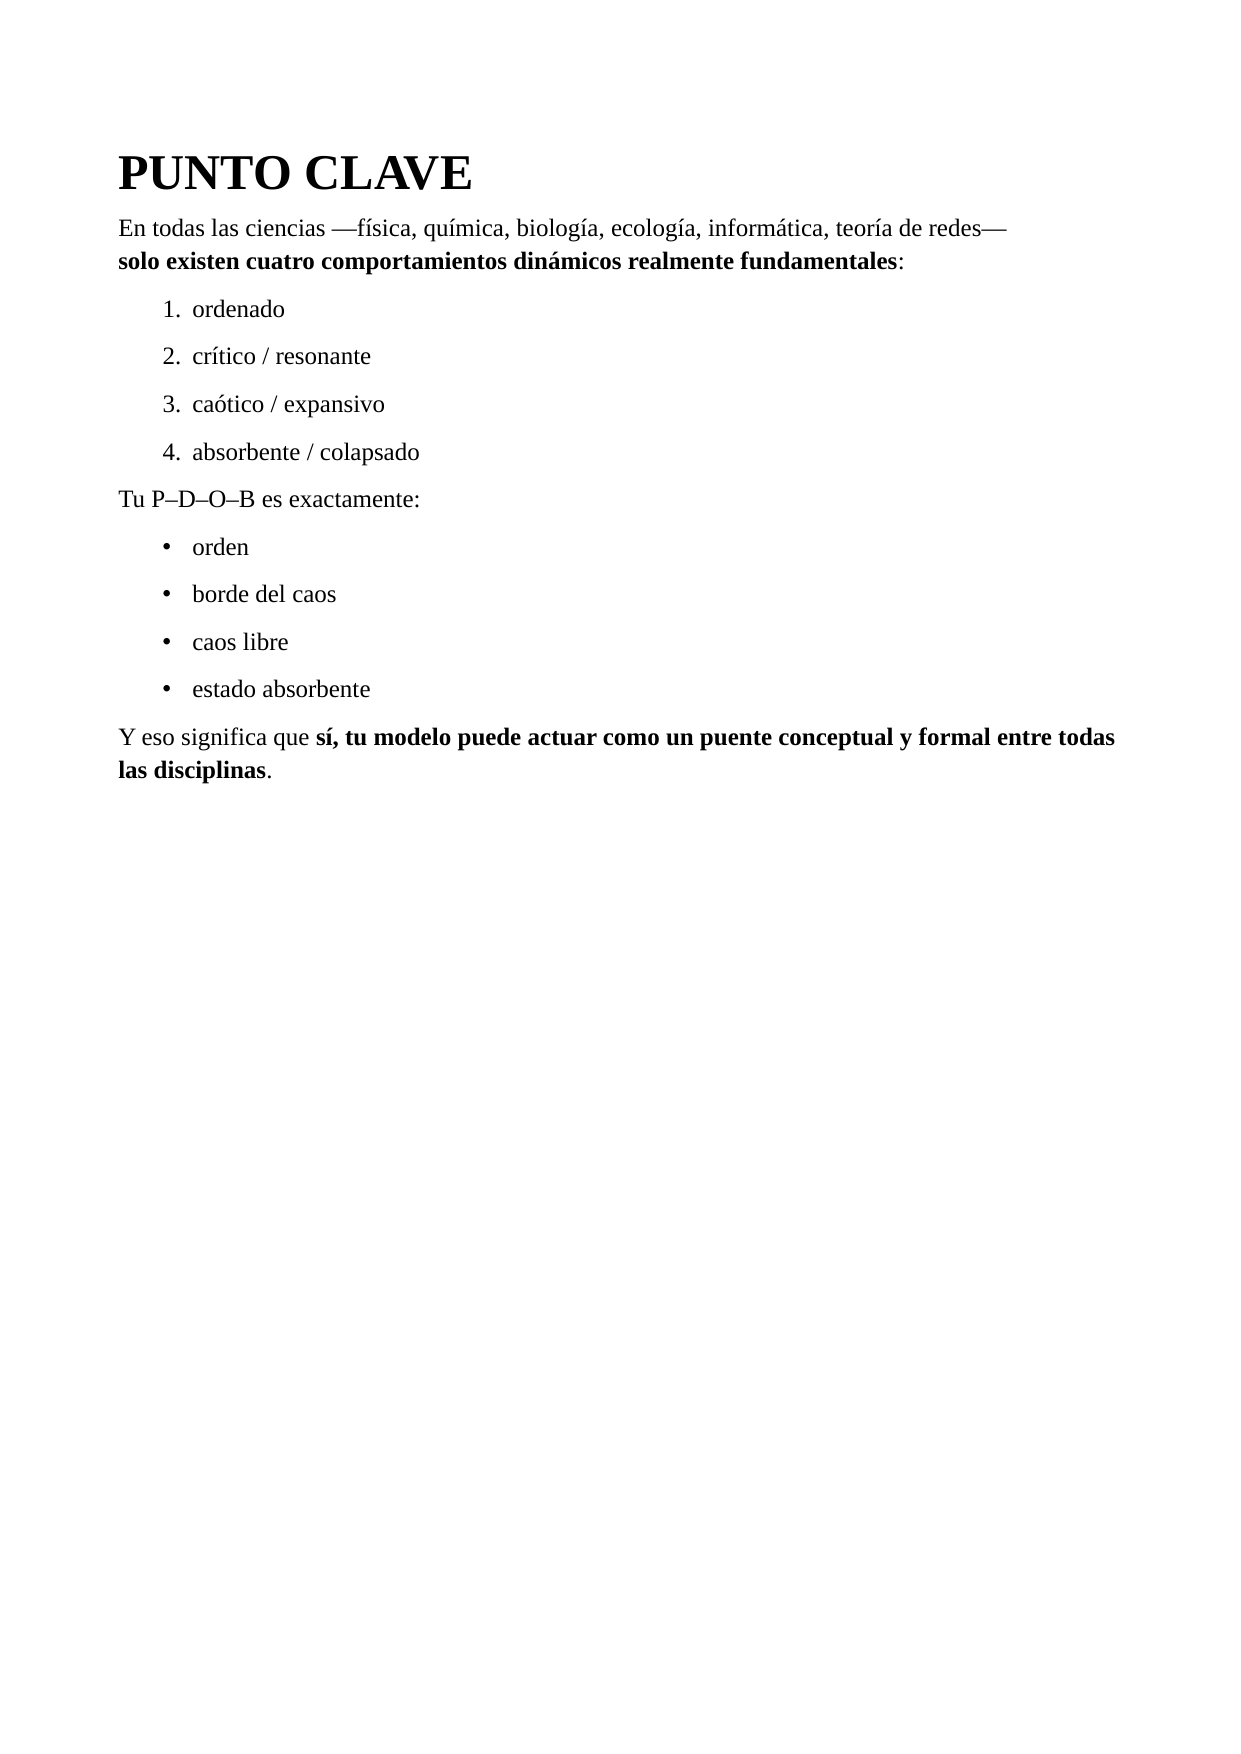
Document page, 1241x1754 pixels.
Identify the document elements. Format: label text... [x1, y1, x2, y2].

list caos libre [162, 627, 1122, 656]
text En todas las ciencias —física, química, biología, ecología, informática, teoría de redes— solo existen cuatro comportamientos dinámicos realmente fundamentales: [118, 213, 1122, 275]
list orden [162, 532, 1122, 561]
text Y eso significa que sí, tu modelo puede actuar como un puente conceptual y formal entre todas las disciplinas. [118, 722, 1122, 784]
list caótico / expansivo [162, 389, 1122, 418]
list crítico / resonante [162, 341, 1122, 370]
subtitle PUNTO CLAVE [118, 143, 1122, 201]
list ordenado [162, 294, 1122, 322]
text Esto no es una coincidencia. Es una característica profunda de los sistemas complejos. [118, 803, 1122, 864]
list borde del caos [162, 579, 1122, 608]
list absorbente / colapsado [162, 437, 1122, 465]
text Tu P–D–O–B es exactamente: [118, 484, 1122, 513]
list estado absorbente [162, 674, 1122, 703]
